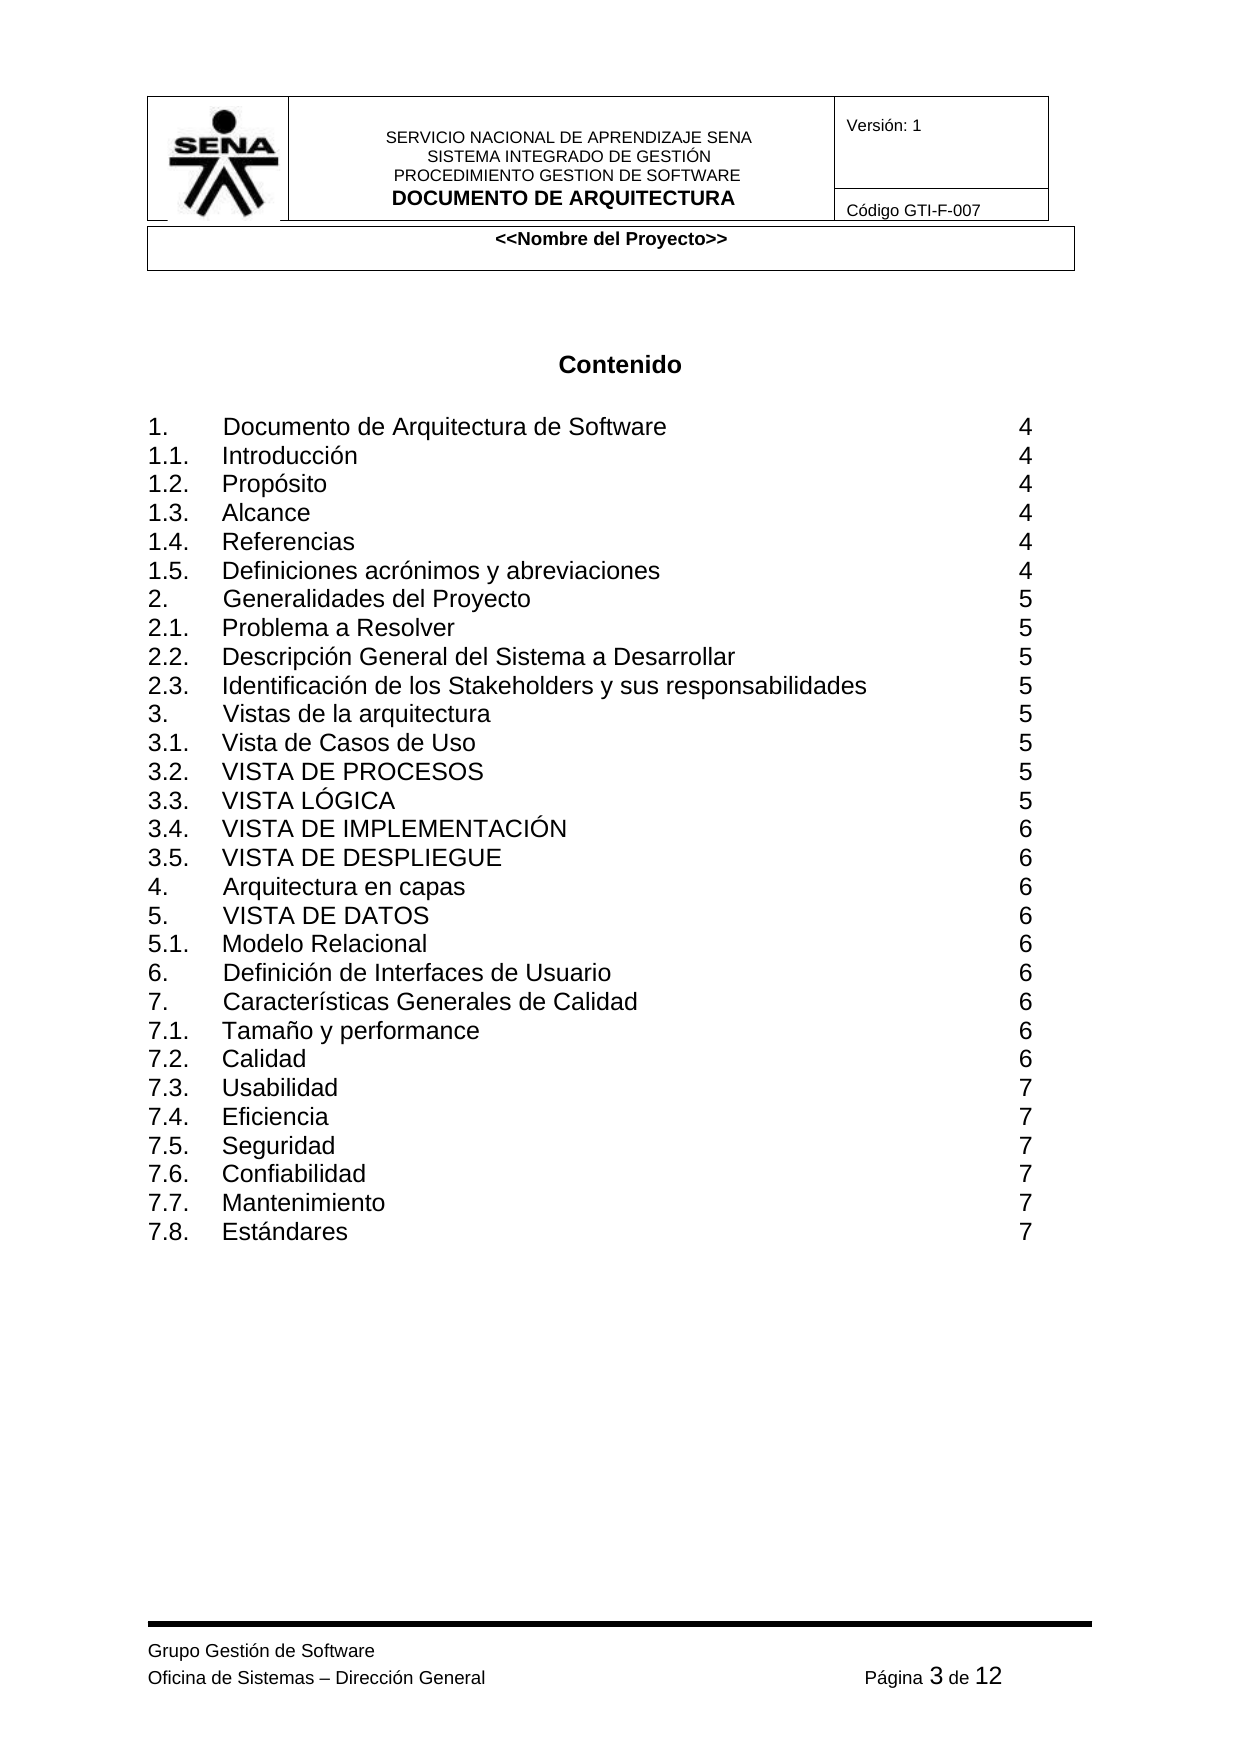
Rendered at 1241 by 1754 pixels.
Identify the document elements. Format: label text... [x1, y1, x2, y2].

text 7.3. Usabilidad 7 [148, 1073, 1092, 1102]
text 1.1. Introducción 4 [148, 441, 1092, 469]
text 2.3. Identificación de los Stakeholders y sus responsabilidades 5 [148, 671, 1092, 699]
text 3.3. VISTA LÓGICA 5 [148, 786, 1092, 814]
text 2.1. Problema a Resolver 5 [148, 613, 1092, 642]
picture [167, 106, 281, 221]
text 2. Generalidades del Proyecto 5 [148, 584, 1092, 613]
text 7.7. Mantenimiento 7 [148, 1188, 1092, 1217]
text 7.8. Estándares 7 [148, 1217, 1092, 1246]
text 1.5. Definiciones acrónimos y abreviaciones 4 [148, 556, 1092, 584]
text 3.1. Vista de Casos de Uso 5 [148, 728, 1092, 757]
text 1.2. Propósito 4 [148, 469, 1092, 498]
text 7. Características Generales de Calidad 6 [148, 987, 1092, 1016]
text 1. Documento de Arquitectura de Software 4 [148, 412, 1092, 441]
text 7.4. Eficiencia 7 [148, 1102, 1092, 1131]
text 3. Vistas de la arquitectura 5 [148, 699, 1092, 728]
text 4. Arquitectura en capas 6 [148, 872, 1092, 901]
text 7.5. Seguridad 7 [148, 1131, 1092, 1159]
text Contenido [148, 350, 1092, 379]
text 3.4. VISTA DE IMPLEMENTACIÓN 6 [148, 814, 1092, 843]
text 1.3. Alcance 4 [148, 498, 1092, 527]
text 7.2. Calidad 6 [148, 1044, 1092, 1073]
text 5. VISTA DE DATOS 6 [148, 901, 1092, 929]
text 5.1. Modelo Relacional 6 [148, 929, 1092, 958]
text 2.2. Descripción General del Sistema a Desarrollar 5 [148, 642, 1092, 671]
text 3.5. VISTA DE DESPLIEGUE 6 [148, 843, 1092, 872]
text 7.1. Tamaño y performance 6 [148, 1016, 1092, 1044]
text 3.2. VISTA DE PROCESOS 5 [148, 757, 1092, 786]
text 1.4. Referencias 4 [148, 527, 1092, 556]
text 6. Definición de Interfaces de Usuario 6 [148, 958, 1092, 987]
text 7.6. Confiabilidad 7 [148, 1159, 1092, 1188]
